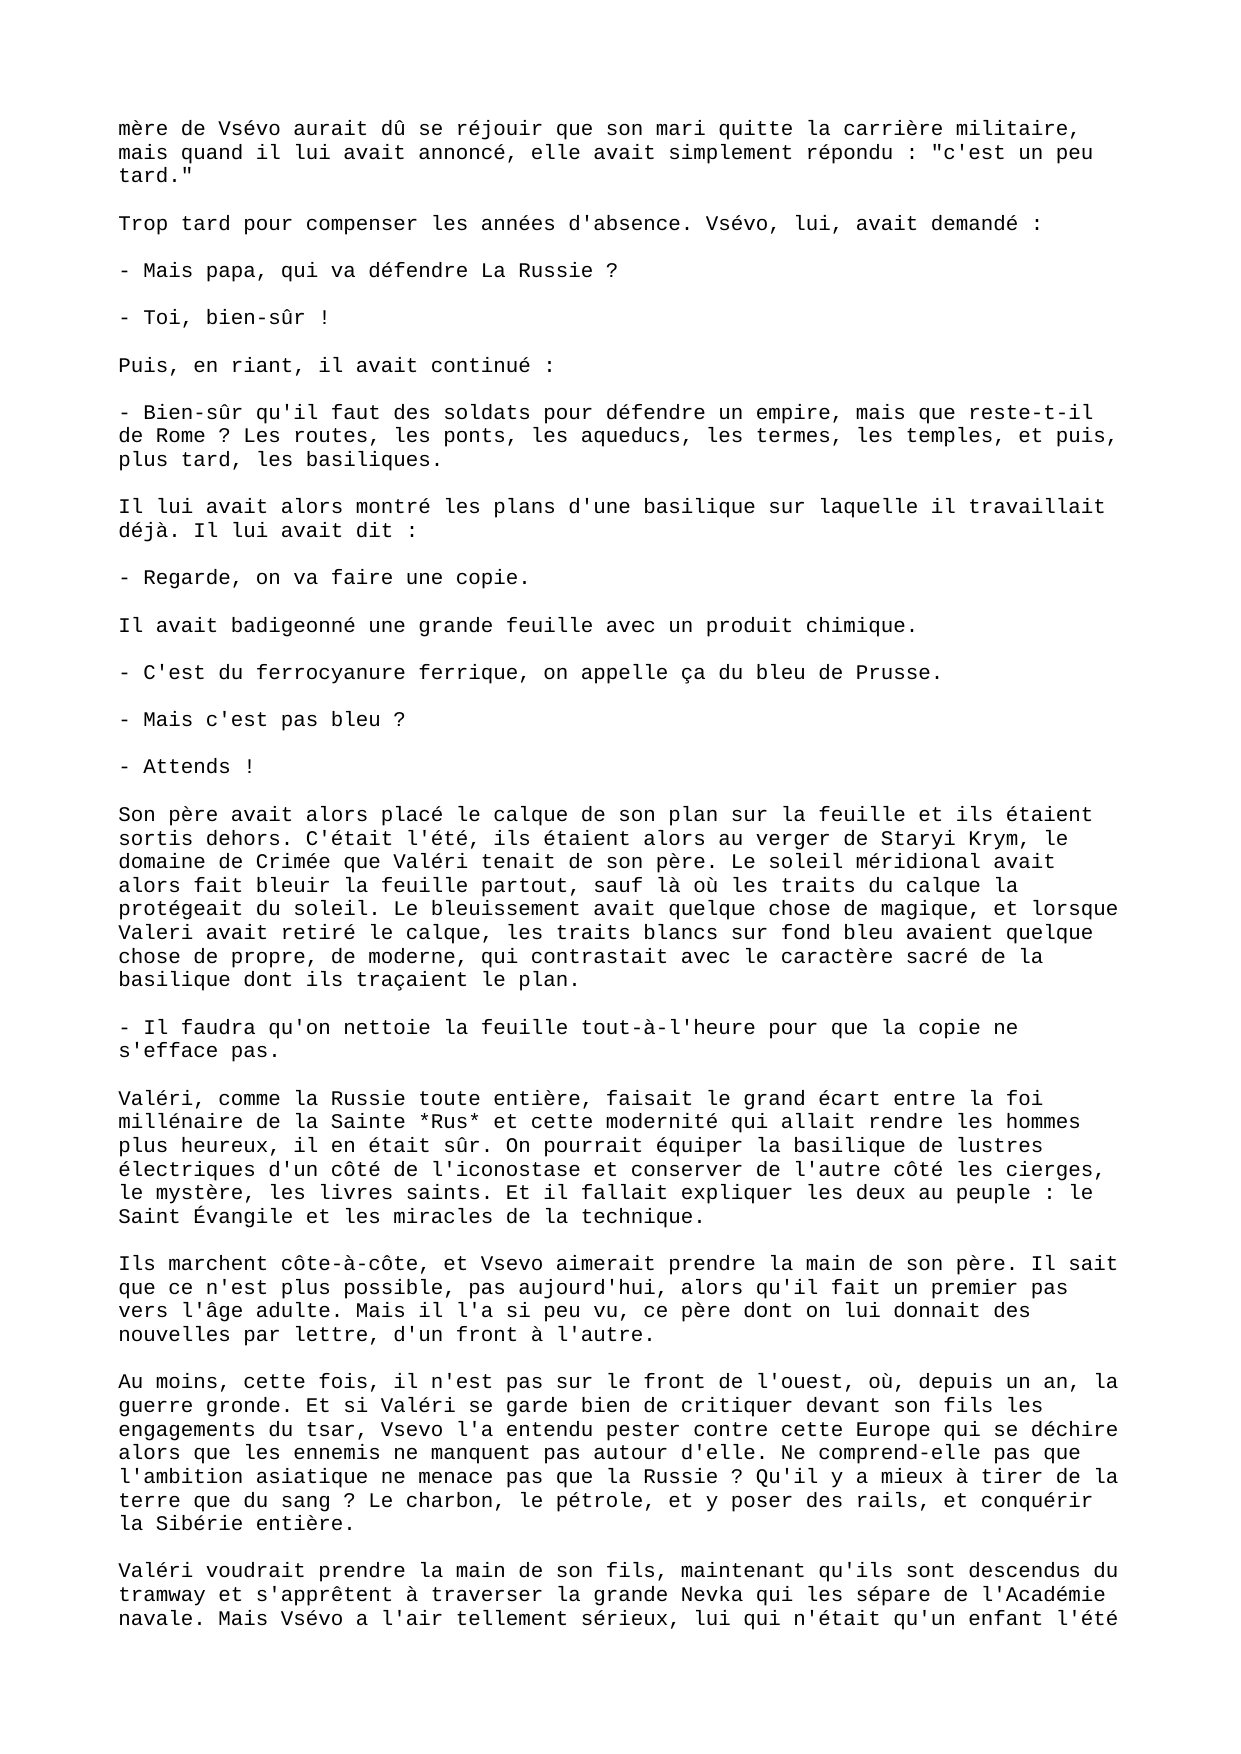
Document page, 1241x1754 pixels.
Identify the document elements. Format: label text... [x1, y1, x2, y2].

text - Attends ! [118, 757, 1122, 780]
text Trop tard pour compenser les années d'absence. Vsévo, lui, avait demandé : [118, 213, 1122, 236]
text - C'est du ferrocyanure ferrique, on appelle ça du bleu de Prusse. [118, 662, 1122, 686]
text mère de Vsévo aurait dû se réjouir que son mari quitte la carrière militaire, mais quand il lui avait annoncé, elle avait simplement répondu : "c'est un peu tard." [118, 118, 1122, 189]
text - Regarde, on va faire une copie. [118, 567, 1122, 591]
text - Mais papa, qui va défendre La Russie ? [118, 260, 1122, 284]
text - Bien-sûr qu'il faut des soldats pour défendre un empire, mais que reste-t-il de Rome ? Les routes, les ponts, les aqueducs, les termes, les temples, et puis, plus tard, les basiliques. [118, 402, 1122, 473]
text Il lui avait alors montré les plans d'une basilique sur laquelle il travaillait déjà. Il lui avait dit : [118, 496, 1122, 544]
text Ils marchent côte-à-côte, et Vsevo aimerait prendre la main de son père. Il sait que ce n'est plus possible, pas aujourd'hui, alors qu'il fait un premier pas vers l'âge adulte. Mais il l'a si peu vu, ce père dont on lui donnait des nouvelles par lettre, d'un front à l'autre. [118, 1253, 1122, 1348]
text Valéri voudrait prendre la main de son fils, maintenant qu'ils sont descendus du tramway et s'apprêtent à traverser la grande Nevka qui les sépare de l'Académie navale. Mais Vsévo a l'air tellement sérieux, lui qui n'était qu'un enfant l'été [118, 1561, 1122, 1631]
text Valéri, comme la Russie toute entière, faisait le grand écart entre la foi millénaire de la Sainte *Rus* et cette modernité qui allait rendre les hommes plus heureux, il en était sûr. On pourrait équiper la basilique de lustres électriques d'un côté de l'iconostase et conserver de l'autre côté les cierges, le mystère, les livres saints. Et il fallait expliquer les deux au peuple : le Saint Évangile et les miracles de la technique. [118, 1088, 1122, 1229]
text Puis, en riant, il avait continué : [118, 354, 1122, 378]
text - Mais c'est pas bleu ? [118, 709, 1122, 733]
text - Toi, bien-sûr ! [118, 307, 1122, 331]
text Il avait badigeonné une grande feuille avec un produit chimique. [118, 615, 1122, 638]
text Son père avait alors placé le calque de son plan sur la feuille et ils étaient sortis dehors. C'était l'été, ils étaient alors au verger de Staryi Krym, le domaine de Crimée que Valéri tenait de son père. Le soleil méridional avait alors fait bleuir la feuille partout, sauf là où les traits du calque la protégeait du soleil. Le bleuissement avait quelque chose de magique, et lorsque Valeri avait retiré le calque, les traits blancs sur fond bleu avaient quelque chose de propre, de moderne, qui contrastait avec le caractère sacré de la basilique dont ils traçaient le plan. [118, 804, 1122, 993]
text - Il faudra qu'on nettoie la feuille tout-à-l'heure pour que la copie ne s'efface pas. [118, 1017, 1122, 1064]
text Au moins, cette fois, il n'est pas sur le front de l'ouest, où, depuis un an, la guerre gronde. Et si Valéri se garde bien de critiquer devant son fils les engagements du tsar, Vsevo l'a entendu pester contre cette Europe qui se déchire alors que les ennemis ne manquent pas autour d'elle. Ne comprend-elle pas que l'ambition asiatique ne menace pas que la Russie ? Qu'il y a mieux à tirer de la terre que du sang ? Le charbon, le pétrole, et y poser des rails, et conquérir la Sibérie entière. [118, 1371, 1122, 1537]
